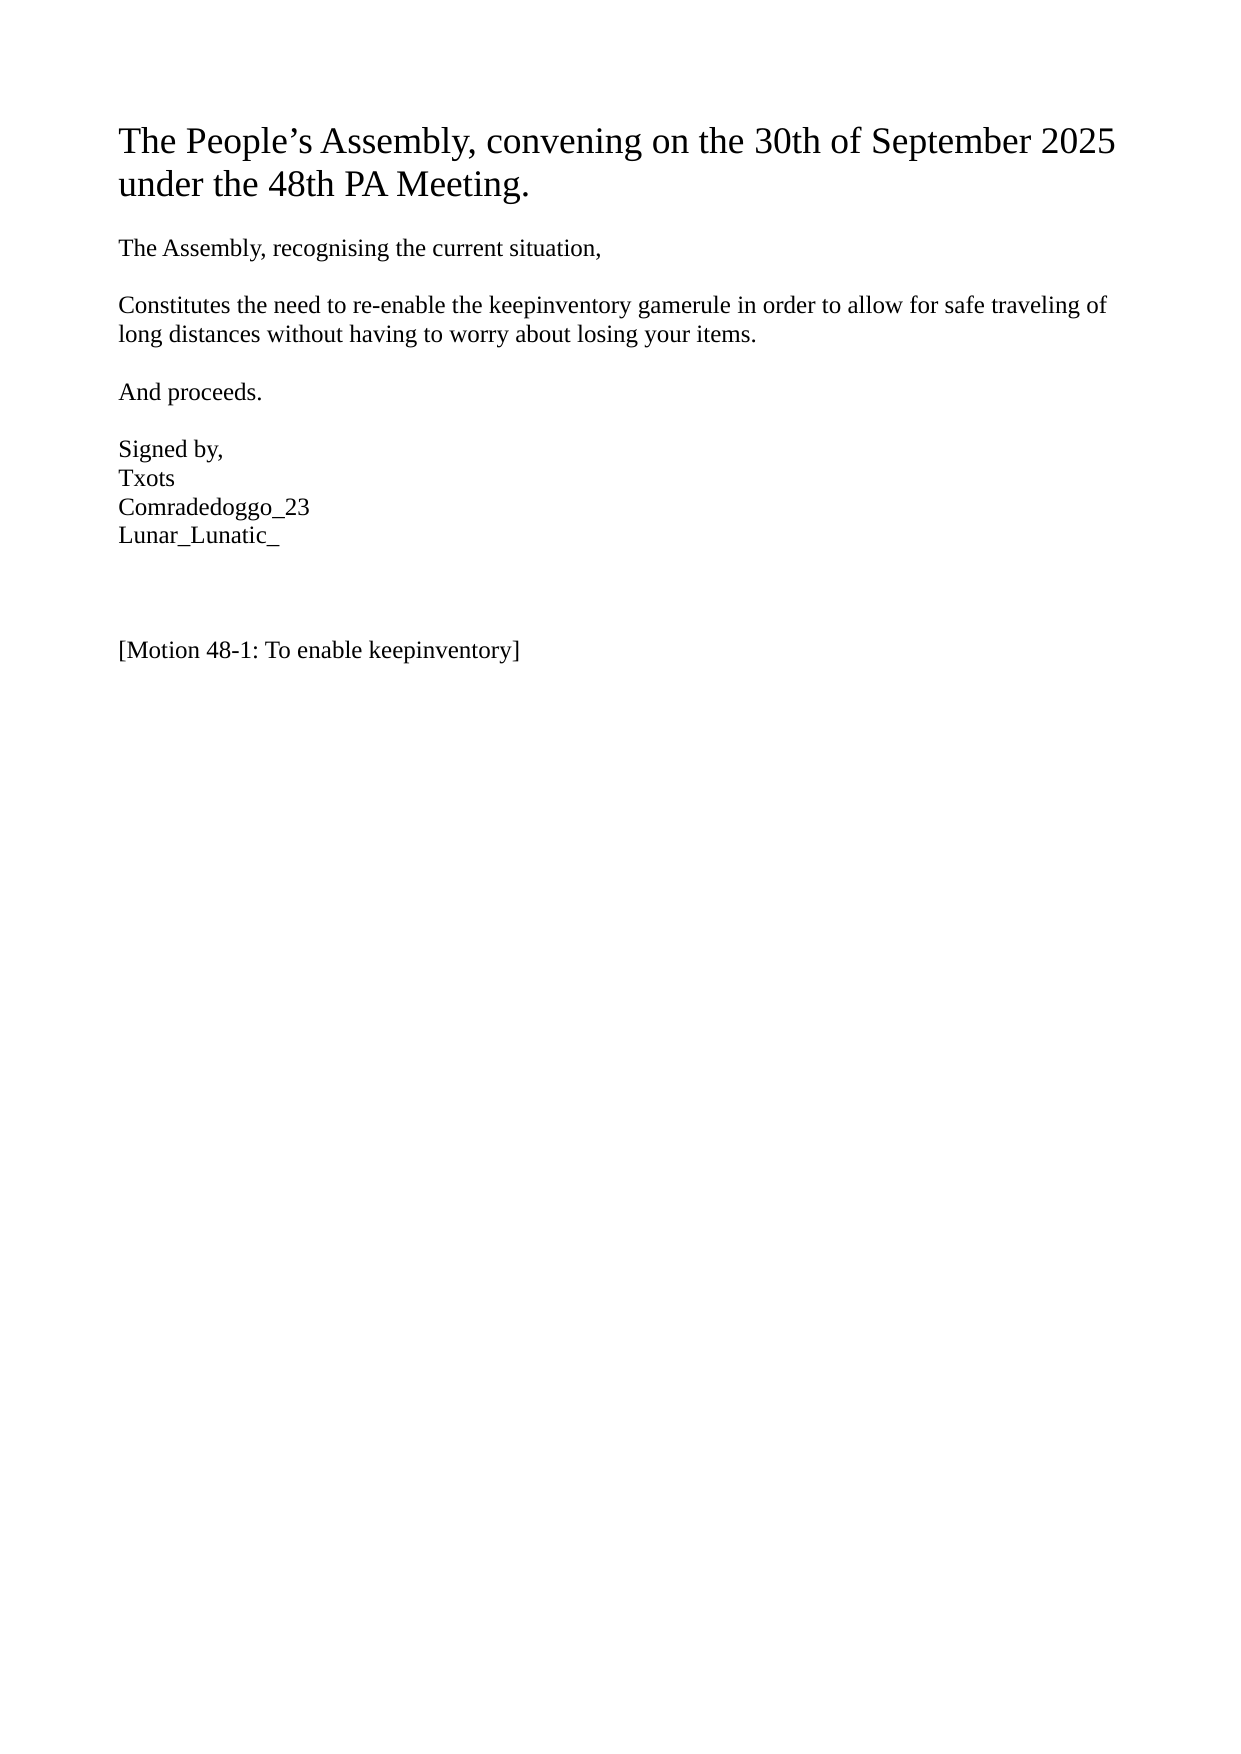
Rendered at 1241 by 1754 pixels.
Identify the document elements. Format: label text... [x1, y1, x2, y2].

text And proceeds. [118, 377, 1122, 406]
text Txots [118, 463, 1122, 492]
text Constitutes the need to re-enable the keepinventory gamerule in order to allow for safe traveling of long distances without having to worry about losing your items. [118, 291, 1122, 348]
text Lunar_Lunatic_ [118, 521, 1122, 549]
text Signed by, [118, 434, 1122, 463]
text The People’s Assembly, convening on the 30th of September 2025 under the 48th PA Meeting. [118, 118, 1122, 204]
text Comradedoggo_23 [118, 492, 1122, 521]
text The Assembly, recognising the current situation, [118, 233, 1122, 262]
text [Motion 48-1: To enable keepinventory] [118, 636, 1122, 664]
